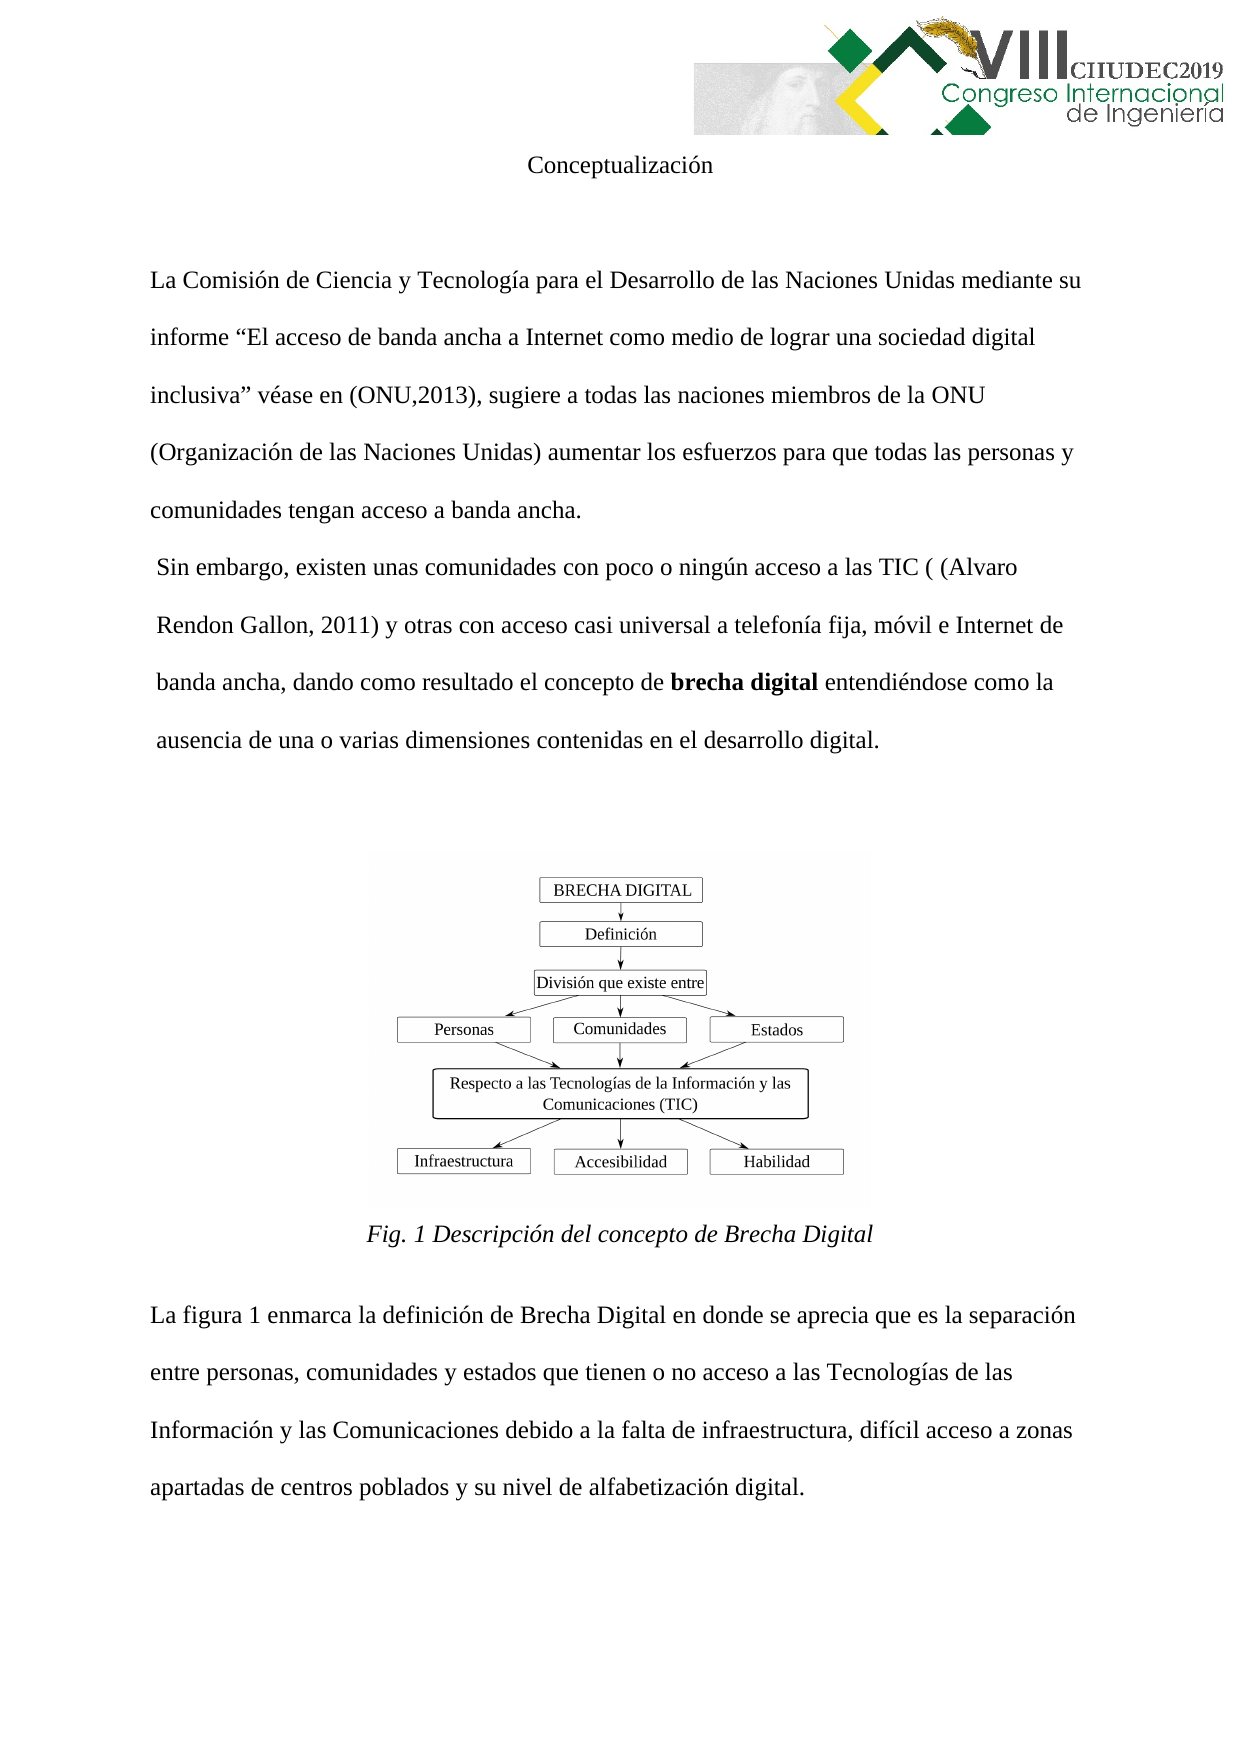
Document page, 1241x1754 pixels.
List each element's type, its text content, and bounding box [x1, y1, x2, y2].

text Sin embargo, existen unas comunidades con poco o ningún acceso a las TIC ([ CITATION MASERATTI2011 \l 9226 ] y otras con acceso casi universal a telefonía fija, móvil e Internet de banda ancha, dando como resultado el concepto de brecha digital entendiéndose como la ausencia de una o varias dimensiones contenidas en el desarrollo digital. [156, 552, 1090, 754]
picture [369, 852, 871, 1207]
text Fig. 1 Descripción del concepto de Brecha Digital [361, 1219, 879, 1248]
picture [693, 16, 1229, 135]
text La Comisión de Ciencia y Tecnología para el Desarrollo de las Naciones Unidas mediante su informe “El acceso de banda ancha a Internet como medio de lograr una sociedad digital inclusiva” véase en (ONU,2013), sugiere a todas las naciones miembros de la ONU (Organización de las Naciones Unidas) aumentar los esfuerzos para que todas las personas y comunidades tengan acceso a banda ancha. [150, 265, 1090, 524]
text La figura 1 enmarca la definición de Brecha Digital en donde se aprecia que es la separación entre personas, comunidades y estados que tienen o no acceso a las Tecnologías de las Información y las Comunicaciones debido a la falta de infraestructura, difícil acceso a zonas apartadas de centros poblados y su nivel de alfabetización digital. [150, 1300, 1090, 1501]
text Conceptualización [150, 150, 1090, 179]
